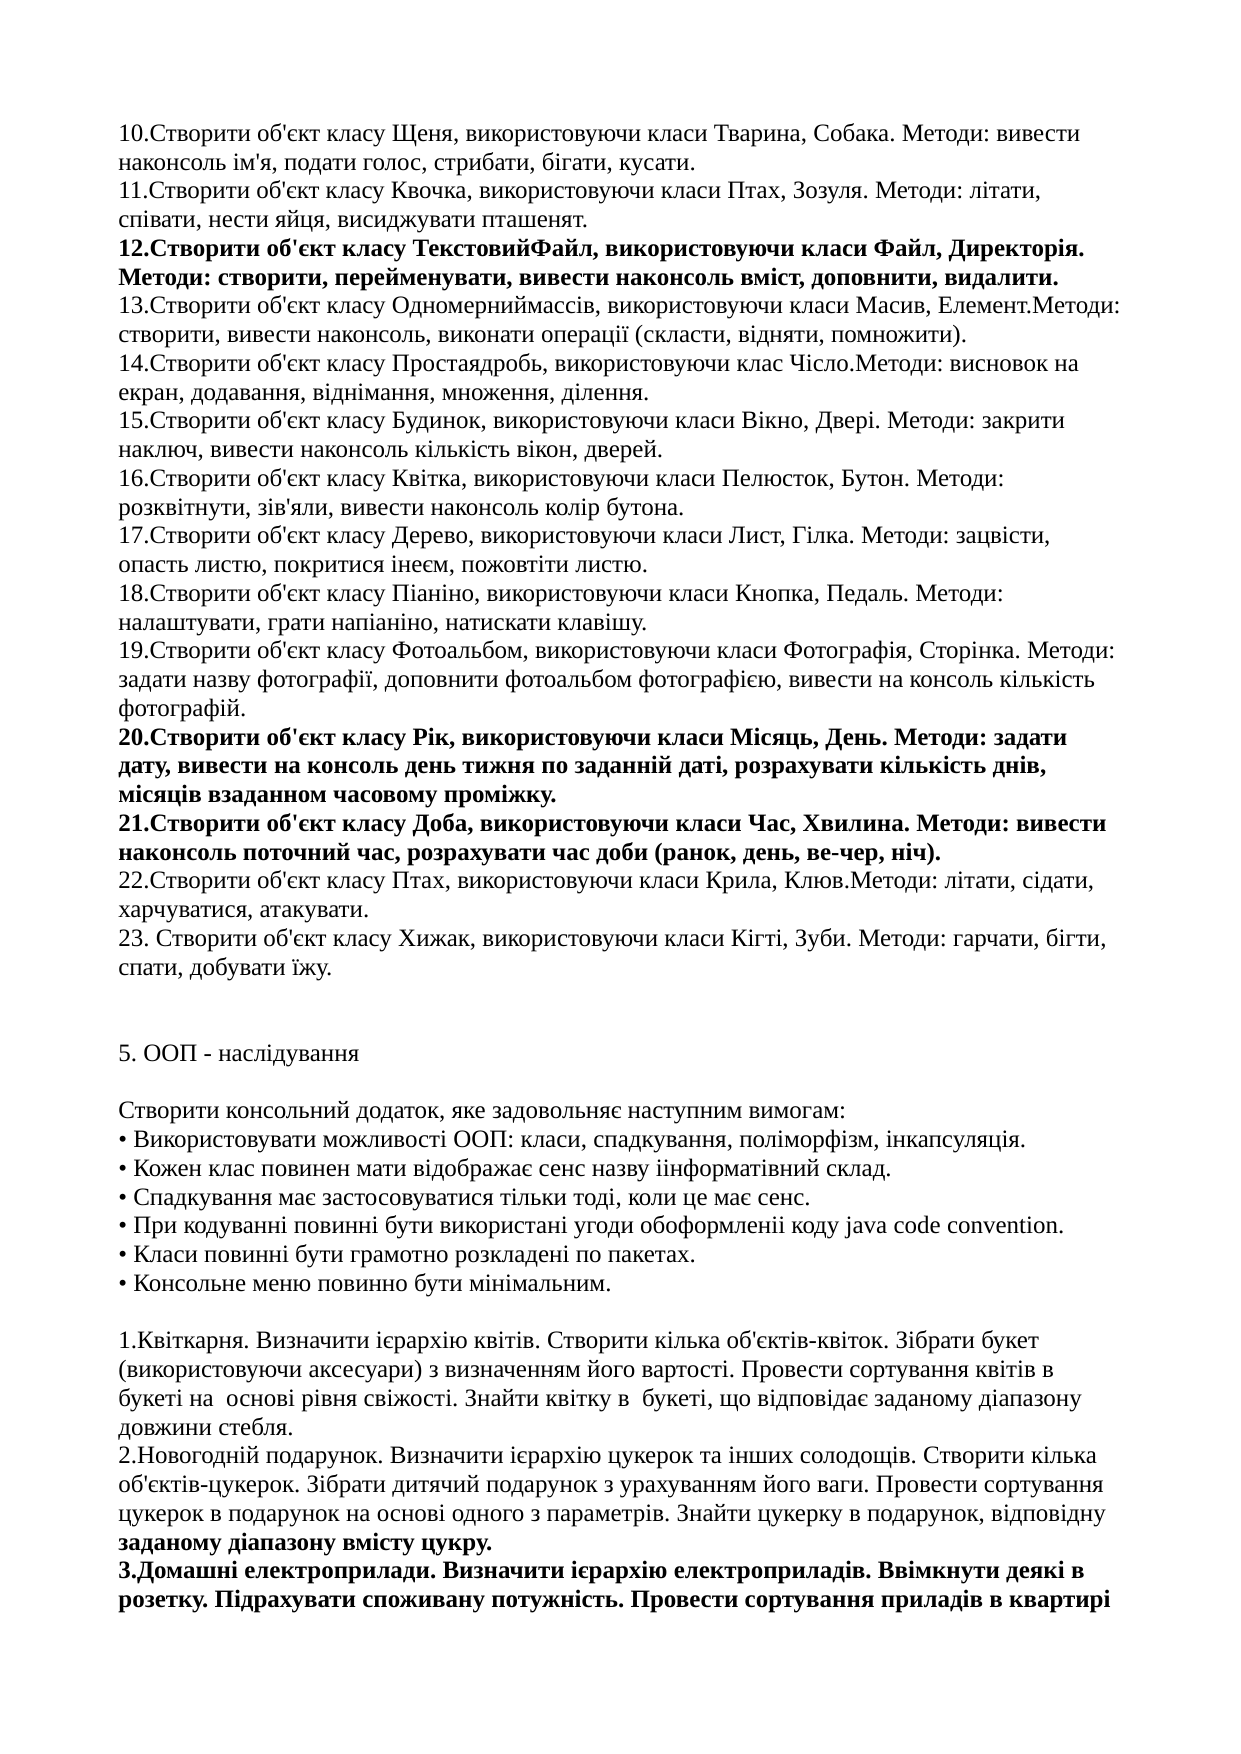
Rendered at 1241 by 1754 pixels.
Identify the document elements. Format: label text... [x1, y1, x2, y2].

text 21.Створити об'єкт класу Доба, використовуючи класи Час, Хвилина. Методи: вивести наконсоль поточний час, розрахувати час доби (ранок, день, ве-чер, ніч). [118, 808, 1122, 866]
text 23. Створити об'єкт класу Хижак, використовуючи класи Кігті, Зуби. Методи: гарчати, бігти, спати, добувати їжу. [118, 923, 1122, 981]
text Створити консольний додаток, яке задовольняє наступним вимогам: [118, 1096, 1122, 1124]
text • Кожен клас повинен мати відображає сенс назву іінформатівний склад. [118, 1153, 1122, 1182]
text • При кодуванні повинні бути використані угоди обоформленіі коду java code convention. [118, 1211, 1122, 1239]
text 3.Домашні електроприлади. Визначити ієрархію електроприладів. Ввімкнути деякі в розетку. Підрахувати споживану потужність. Провести сортування приладів в квартирі [118, 1556, 1122, 1613]
text 22.Створити об'єкт класу Птах, використовуючи класи Крила, Клюв.Методи: літати, сідати, харчуватися, атакувати. [118, 866, 1122, 923]
text • Класи повинні бути грамотно розкладені по пакетах. [118, 1239, 1122, 1268]
text 19.Створити об'єкт класу Фотоальбом, використовуючи класи Фотографія, Сторінка. Методи: задати назву фотографії, доповнити фотоальбом фотографією, вивести на консоль кількість фотографій. [118, 636, 1122, 722]
text • Спадкування має застосовуватися тільки тоді, коли це має сенс. [118, 1182, 1122, 1211]
text 2.Новогодній подарунок. Визначити ієрархію цукерок та інших солодощів. Створити кілька об'єктів-цукерок. Зібрати дитячий подарунок з урахуванням його ваги. Провести сортування цукерок в подарунок на основі одного з параметрів. Знайти цукерку в подарунок, відповідну заданому діапазону вмісту цукру. [118, 1441, 1122, 1556]
text 5. ООП - наслідування [118, 1038, 1122, 1067]
text 16.Створити об'єкт класу Квітка, використовуючи класи Пелюсток, Бутон. Методи: розквітнути, зів'яли, вивести наконсоль колір бутона. [118, 463, 1122, 521]
text 14.Створити об'єкт класу Простаядробь, використовуючи клас Чісло.Методи: висновок на екран, додавання, віднімання, множення, ділення. [118, 348, 1122, 406]
text 15.Створити об'єкт класу Будинок, використовуючи класи Вікно, Двері. Методи: закрити наключ, вивести наконсоль кількість вікон, дверей. [118, 406, 1122, 463]
text • Використовувати можливості ООП: класи, спадкування, поліморфізм, інкапсуляція. [118, 1124, 1122, 1153]
text 1.Квіткарня. Визначити ієрархію квітів. Створити кілька об'єктів-квіток. Зібрати букет (використовуючи аксесуари) з визначенням його вартості. Провести сортування квітів в букеті на основі рівня свіжості. Знайти квітку в букеті, що відповідає заданому діапазону довжини стебля. [118, 1326, 1122, 1441]
text 17.Створити об'єкт класу Дерево, використовуючи класи Лист, Гілка. Методи: зацвісти, опасть листю, покритися інеєм, пожовтіти листю. [118, 521, 1122, 578]
text 12.Створити об'єкт класу ТекстовийФайл, використовуючи класи Файл, Директорія. Методи: створити, перейменувати, вивести наконсоль вміст, доповнити, видалити. [118, 233, 1122, 291]
text 20.Створити об'єкт класу Рік, використовуючи класи Місяць, День. Методи: задати дату, вивести на консоль день тижня по заданній даті, розрахувати кількість днів, місяців взаданном часовому проміжку. [118, 722, 1122, 808]
text 11.Створити об'єкт класу Квочка, використовуючи класи Птах, Зозуля. Методи: літати, співати, нести яйця, висиджувати пташенят. [118, 176, 1122, 233]
text 13.Створити об'єкт класу Одномерниймассів, використовуючи класи Масив, Елемент.Методи: створити, вивести наконсоль, виконати операції (скласти, відняти, помножити). [118, 291, 1122, 348]
text 18.Створити об'єкт класу Піаніно, використовуючи класи Кнопка, Педаль. Методи: налаштувати, грати напіаніно, натискати клавішу. [118, 578, 1122, 636]
text 10.Створити об'єкт класу Щеня, використовуючи класи Тварина, Собака. Методи: вивести наконсоль ім'я, подати голос, стрибати, бігати, кусати. [118, 118, 1122, 176]
text • Консольне меню повинно бути мінімальним. [118, 1268, 1122, 1297]
